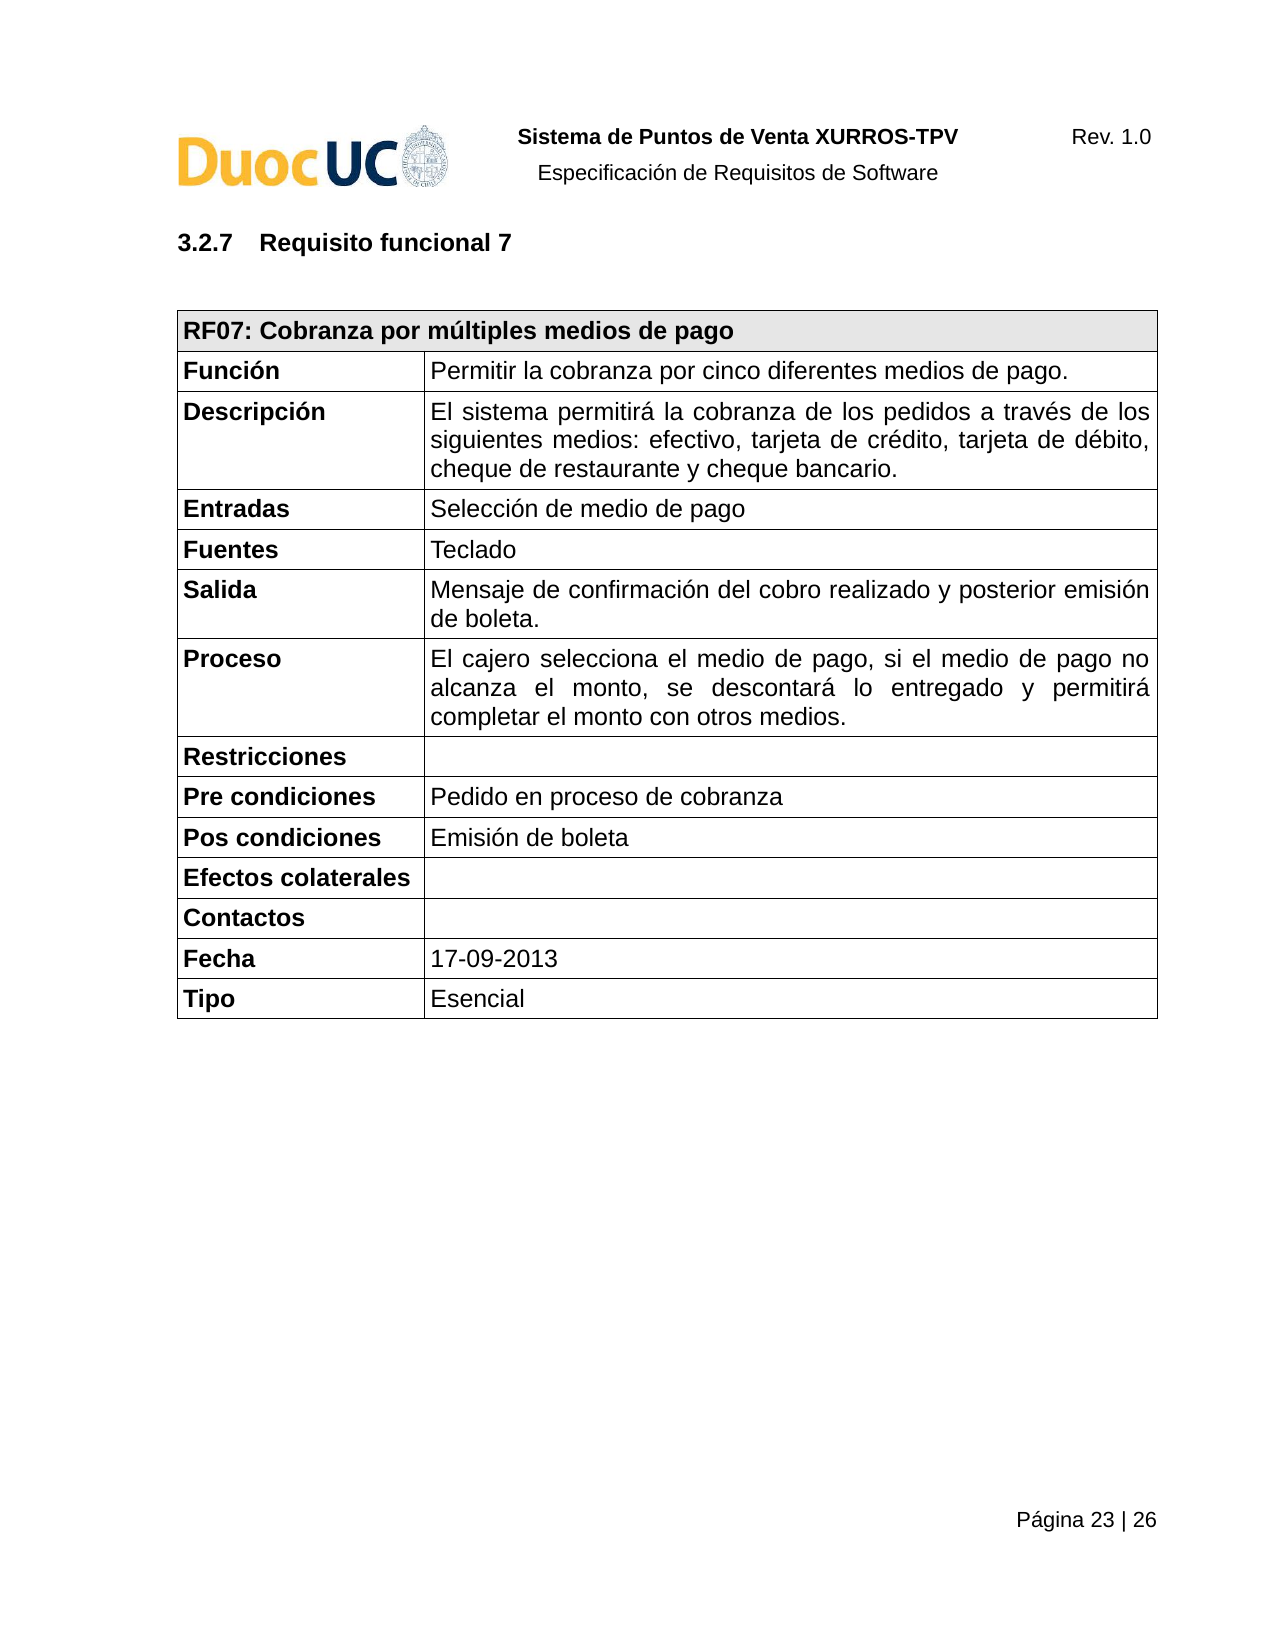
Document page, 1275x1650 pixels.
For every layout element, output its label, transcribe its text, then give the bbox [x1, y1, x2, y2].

table_cell Fecha [178, 939, 424, 978]
table_cell Fuentes [178, 530, 424, 569]
table_cell Proceso [178, 639, 424, 736]
table_cell El sistema permitirá la cobranza de los pedidos a través de los siguientes medios: efectivo, tarjeta de crédito, tarjeta de débito, cheque de restaurante y cheque bancario. [425, 392, 1157, 489]
table_cell Teclado [425, 530, 1157, 569]
table_cell Esencial [425, 979, 1157, 1018]
table_cell Entradas [178, 490, 424, 529]
table_cell Salida [178, 570, 424, 638]
table_header RF07: Cobranza por múltiples medios de pago [178, 311, 1157, 351]
table_cell [425, 858, 1157, 897]
table_cell Función [178, 352, 424, 391]
table_cell Emisión de boleta [425, 818, 1157, 857]
table_cell El cajero selecciona el medio de pago, si el medio de pago no alcanza el monto, se descontará lo entregado y permitirá completar el monto con otros medios. [425, 639, 1157, 736]
table_cell [425, 737, 1157, 776]
table_cell Efectos colaterales [178, 858, 424, 897]
table_cell Pre condiciones [178, 777, 424, 817]
table_cell Contactos [178, 899, 424, 938]
table_cell Permitir la cobranza por cinco diferentes medios de pago. [425, 352, 1157, 391]
table_cell 17-09-2013 [425, 939, 1157, 978]
picture [178, 125, 449, 187]
subtitle Requisito funcional 7 [177, 228, 1157, 256]
table_cell Selección de medio de pago [425, 490, 1157, 529]
table_cell Mensaje de confirmación del cobro realizado y posterior emisión de boleta. [425, 570, 1157, 638]
table_cell [425, 899, 1157, 938]
table_cell Pos condiciones [178, 818, 424, 857]
table_cell Restricciones [178, 737, 424, 776]
table_cell Tipo [178, 979, 424, 1018]
table_cell Descripción [178, 392, 424, 489]
table_cell Pedido en proceso de cobranza [425, 777, 1157, 817]
